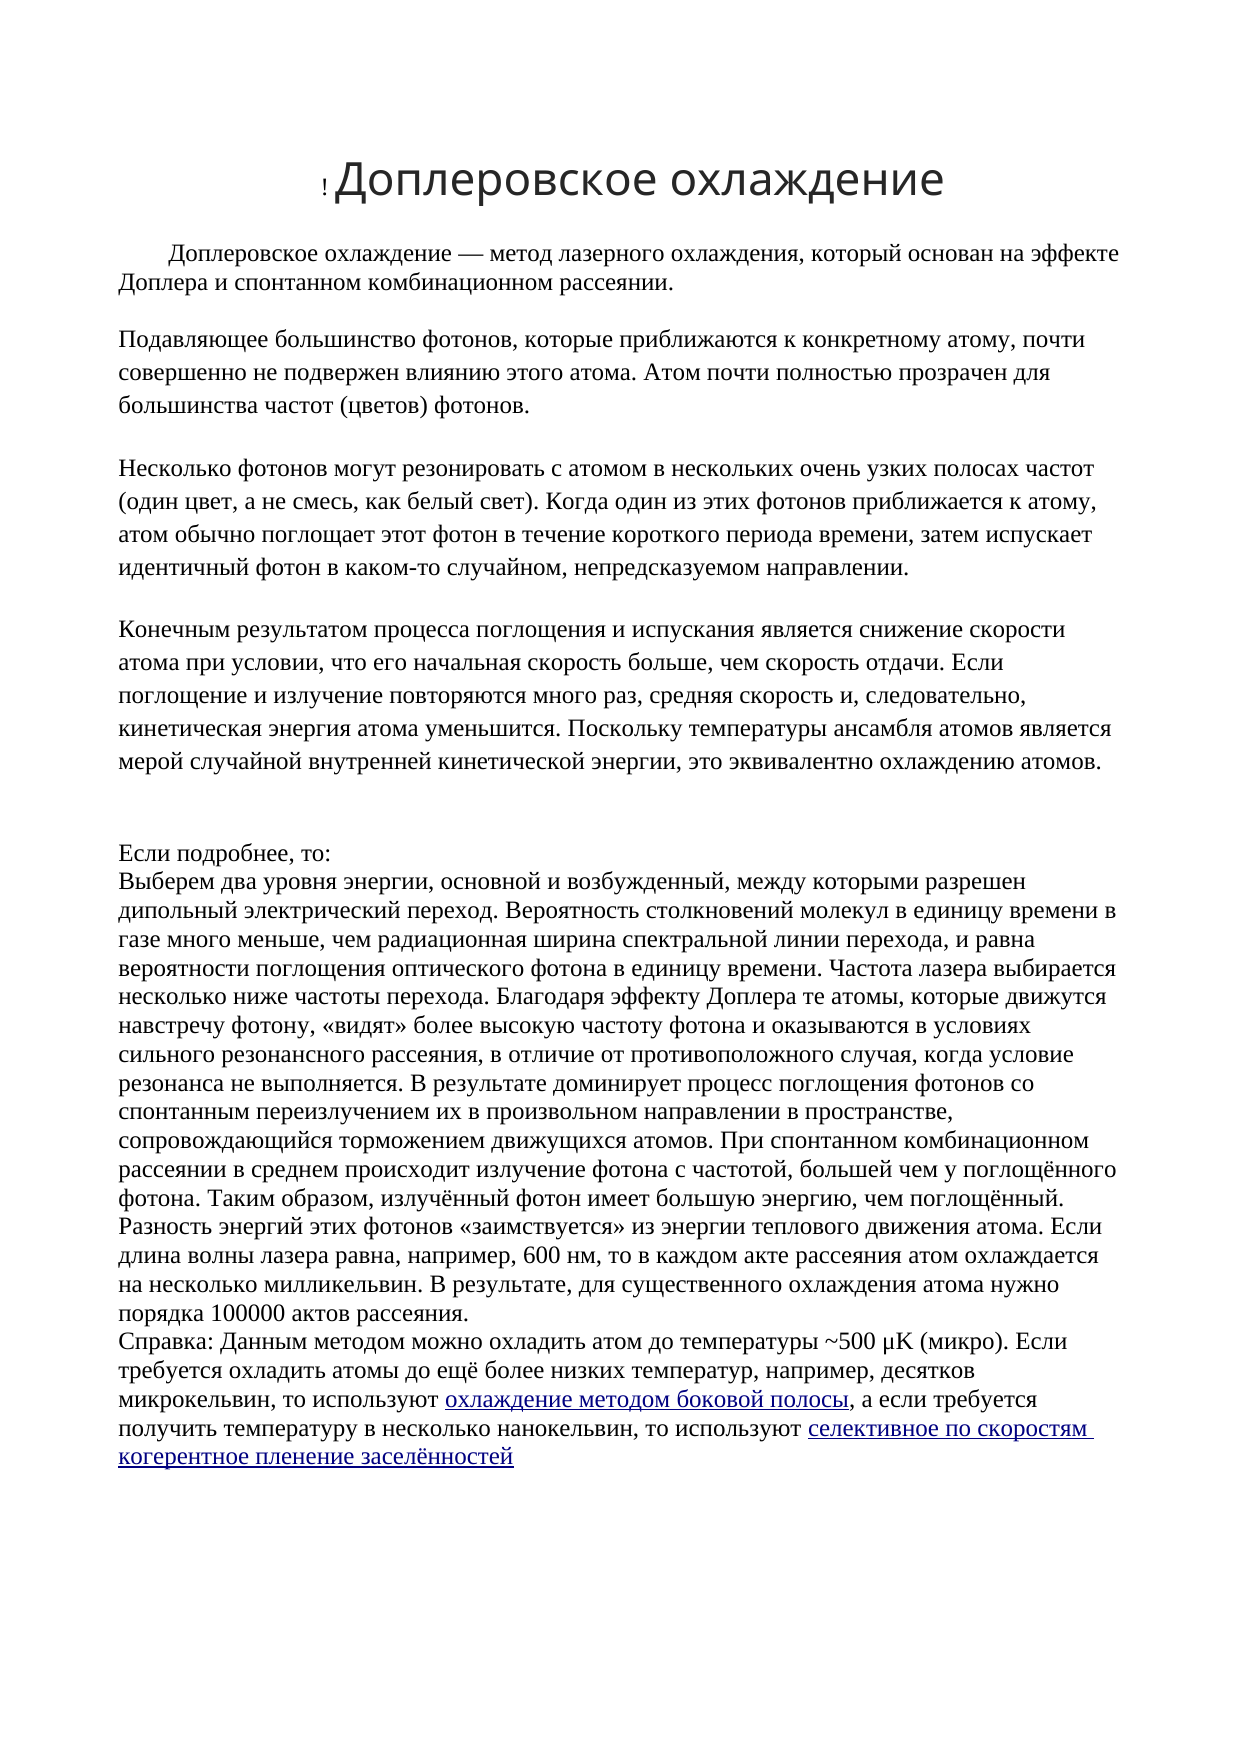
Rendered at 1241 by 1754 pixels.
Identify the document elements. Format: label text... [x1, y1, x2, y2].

text ! Доплеровское охлаждение [118, 147, 1122, 209]
text Подавляющее большинство фотонов, которые приближаются к конкретному атому, почти совершенно не подвержен влиянию этого атома. Атом почти полностью прозрачен для большинства частот (цветов) фотонов. [118, 324, 1122, 419]
text Конечным результатом процесса поглощения и испускания является снижение скорости атома при условии, что его начальная скорость больше, чем скорость отдачи. Если поглощение и излучение повторяются много раз, средняя скорость и, следовательно, кинетическая энергия атома уменьшится. Поскольку температуры ансамбля атомов является мерой случайной внутренней кинетической энергии, это эквивалентно охлаждению атомов. [118, 614, 1122, 775]
text Если подробнее, то: [118, 838, 1122, 866]
text Несколько фотонов могут резонировать с атомом в нескольких очень узких полосах частот (один цвет, а не смесь, как белый свет). Когда один из этих фотонов приближается к атому, атом обычно поглощает этот фотон в течение короткого периода времени, затем испускает идентичный фотон в каком-то случайном, непредсказуемом направлении. [118, 453, 1122, 581]
text Справка: Данным методом можно охладить атом до температуры ~500 μK (микро). Если требуется охладить атомы до ещё более низких температур, например, десятков микрокельвин, то используют охлаждение методом боковой полосы, а если требуется получить температуру в несколько нанокельвин, то используют селективное по скоростям когерентное пленение заселённостей [118, 1326, 1122, 1470]
text Выберем два уровня энергии, основной и возбужденный, между которыми разрешен дипольный электрический переход. Вероятность столкновений молекул в единицу времени в газе много меньше, чем радиационная ширина спектральной линии перехода, и равна вероятности поглощения оптического фотона в единицу времени. Частота лазера выбирается несколько ниже частоты перехода. Благодаря эффекту Доплера те атомы, которые движутся навстречу фотону, «видят» более высокую частоту фотона и оказываются в условиях сильного резонансного рассеяния, в отличие от противоположного случая, когда условие резонанса не выполняется. В результате доминирует процесс поглощения фотонов со спонтанным переизлучением их в произвольном направлении в пространстве, сопровождающийся торможением движущихся атомов. При спонтанном комбинационном рассеянии в среднем происходит излучение фотона с частотой, большей чем у поглощённого фотона. Таким образом, излучённый фотон имеет большую энергию, чем поглощённый. Разность энергий этих фотонов «заимствуется» из энергии теплового движения атома. Если длина волны лазера равна, например, 600 нм, то в каждом акте рассеяния атом охлаждается на несколько милликельвин. В результате, для существенного охлаждения атома нужно порядка 100000 актов рассеяния. [118, 866, 1122, 1326]
text Доплеровское охлаждение — метод лазерного охлаждения, который основан на эффекте Доплера и спонтанном комбинационном рассеянии. [118, 238, 1122, 296]
